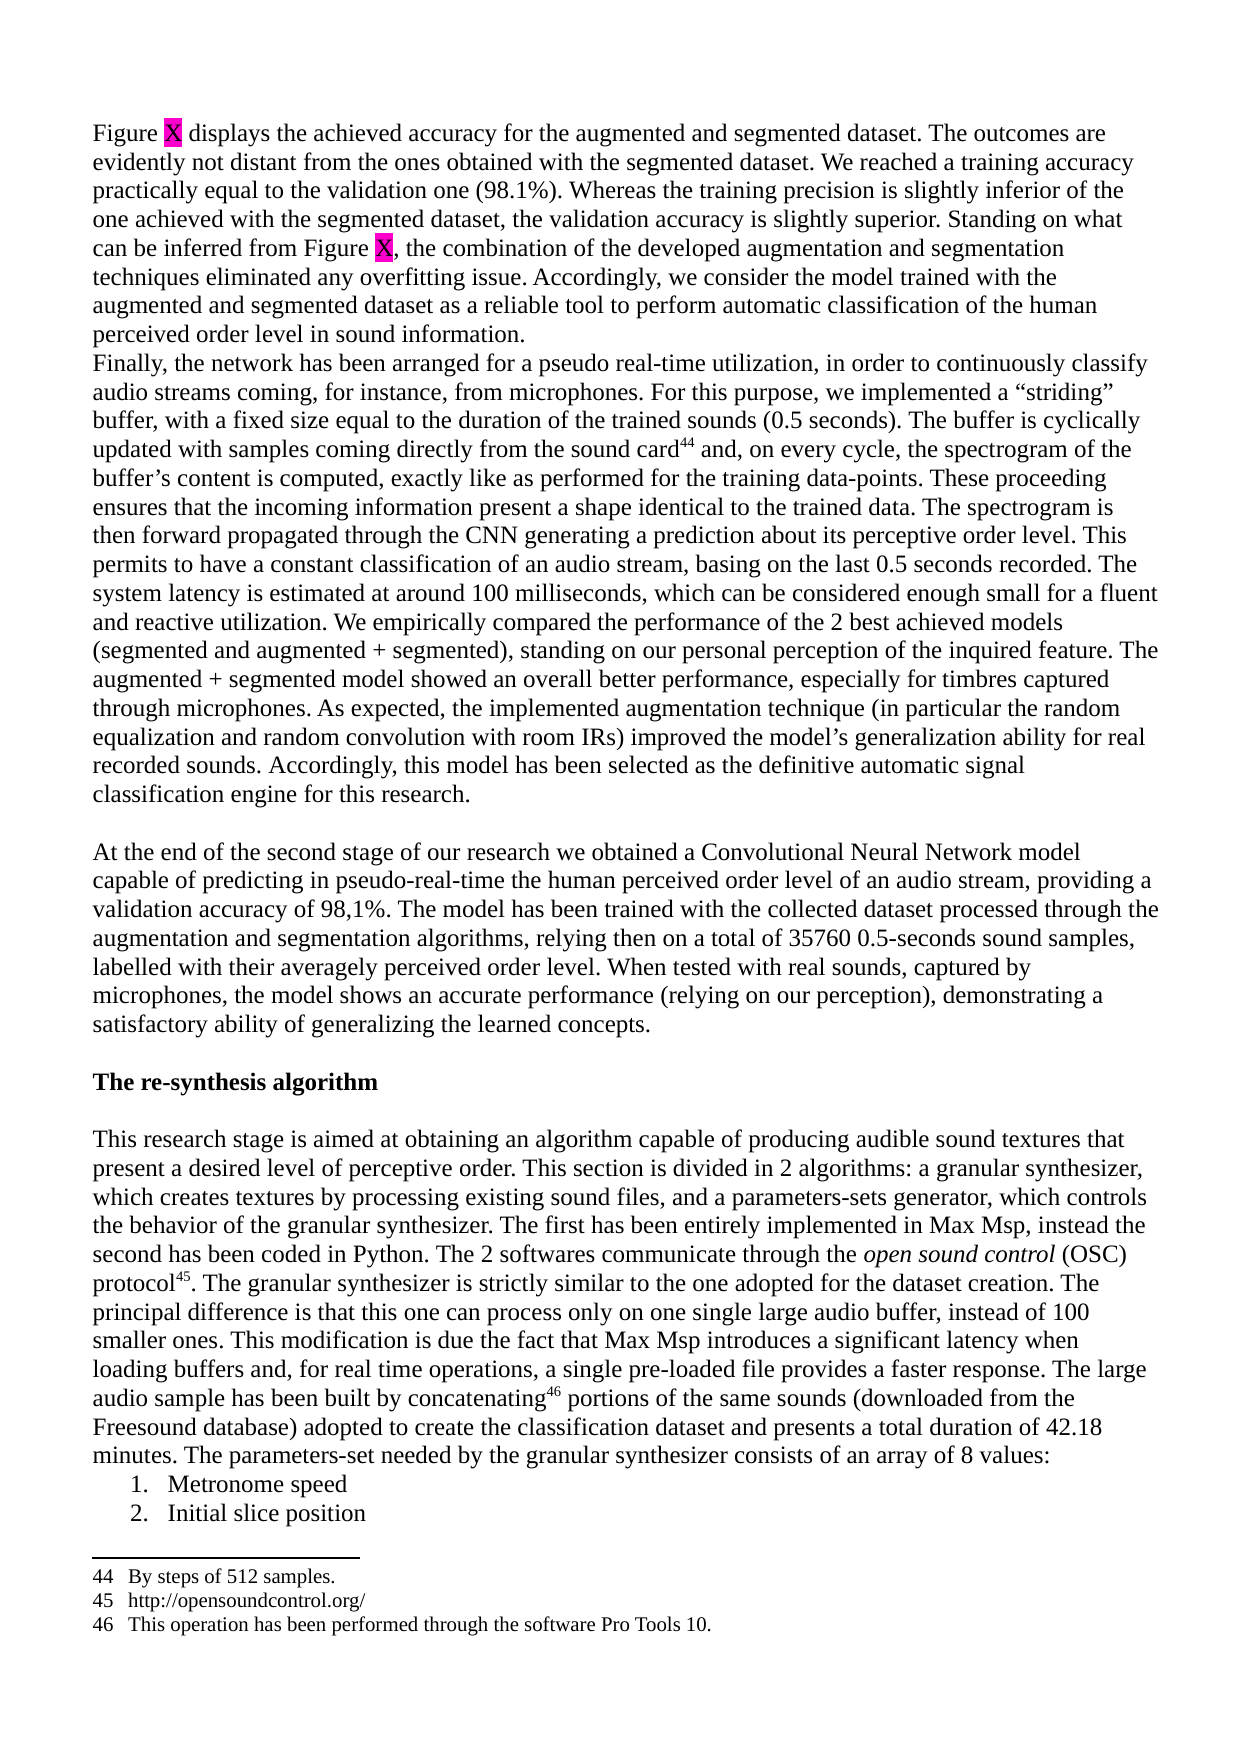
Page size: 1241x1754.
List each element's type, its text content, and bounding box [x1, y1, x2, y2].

text http://opensoundcontrol.org/ [92, 1588, 1160, 1612]
text The re-synthesis algorithm [92, 1067, 1160, 1096]
text At the end of the second stage of our research we obtained a Convolutional Neural Network model capable of predicting in pseudo-real-time the human perceived order level of an audio stream, providing a validation accuracy of 98,1%. The model has been trained with the collected dataset processed through the augmentation and segmentation algorithms, relying then on a total of 35760 0.5-seconds sound samples, labelled with their averagely perceived order level. When tested with real sounds, captured by microphones, the model shows an accurate performance (relying on our perception), demonstrating a satisfactory ability of generalizing the learned concepts. [92, 837, 1160, 1038]
list Metronome speed [130, 1469, 1160, 1498]
text Finally, the network has been arranged for a pseudo real-time utilization, in order to continuously classify audio streams coming, for instance, from microphones. For this purpose, we implemented a “striding” buffer, with a fixed size equal to the duration of the trained sounds (0.5 seconds). The buffer is cyclically updated with samples coming directly from the sound card and, on every cycle, the spectrogram of the buffer’s content is computed, exactly like as performed for the training data-points. These proceeding ensures that the incoming information present a shape identical to the trained data. The spectrogram is then forward propagated through the CNN generating a prediction about its perceptive order level. This permits to have a constant classification of an audio stream, basing on the last 0.5 seconds recorded. The system latency is estimated at around 100 milliseconds, which can be considered enough small for a fluent and reactive utilization. We empirically compared the performance of the 2 best achieved models (segmented and augmented + segmented), standing on our personal perception of the inquired feature. The augmented + segmented model showed an overall better performance, especially for timbres captured through microphones. As expected, the implemented augmentation technique (in particular the random equalization and random convolution with room IRs) improved the model’s generalization ability for real recorded sounds. Accordingly, this model has been selected as the definitive automatic signal classification engine for this research. [92, 348, 1160, 808]
list Initial slice position [130, 1498, 1160, 1527]
text Figure X displays the achieved accuracy for the augmented and segmented dataset. The outcomes are evidently not distant from the ones obtained with the segmented dataset. We reached a training accuracy practically equal to the validation one (98.1%). Whereas the training precision is slightly inferior of the one achieved with the segmented dataset, the validation accuracy is slightly superior. Standing on what can be inferred from Figure X, the combination of the developed augmentation and segmentation techniques eliminated any overfitting issue. Accordingly, we consider the model trained with the augmented and segmented dataset as a reliable tool to perform automatic classification of the human perceived order level in sound information. [92, 118, 1160, 348]
text This operation has been performed through the software Pro Tools 10. [92, 1612, 1160, 1636]
text By steps of 512 samples. [92, 1564, 1160, 1588]
text This research stage is aimed at obtaining an algorithm capable of producing audible sound textures that present a desired level of perceptive order. This section is divided in 2 algorithms: a granular synthesizer, which creates textures by processing existing sound files, and a parameters-sets generator, which controls the behavior of the granular synthesizer. The first has been entirely implemented in Max Msp, instead the second has been coded in Python. The 2 softwares communicate through the open sound control (OSC) protocol. The granular synthesizer is strictly similar to the one adopted for the dataset creation. The principal difference is that this one can process only on one single large audio buffer, instead of 100 smaller ones. This modification is due the fact that Max Msp introduces a significant latency when loading buffers and, for real time operations, a single pre-loaded file provides a faster response. The large audio sample has been built by concatenating portions of the same sounds (downloaded from the Freesound database) adopted to create the classification dataset and presents a total duration of 42.18 minutes. The parameters-set needed by the granular synthesizer consists of an array of 8 values: [92, 1124, 1160, 1469]
